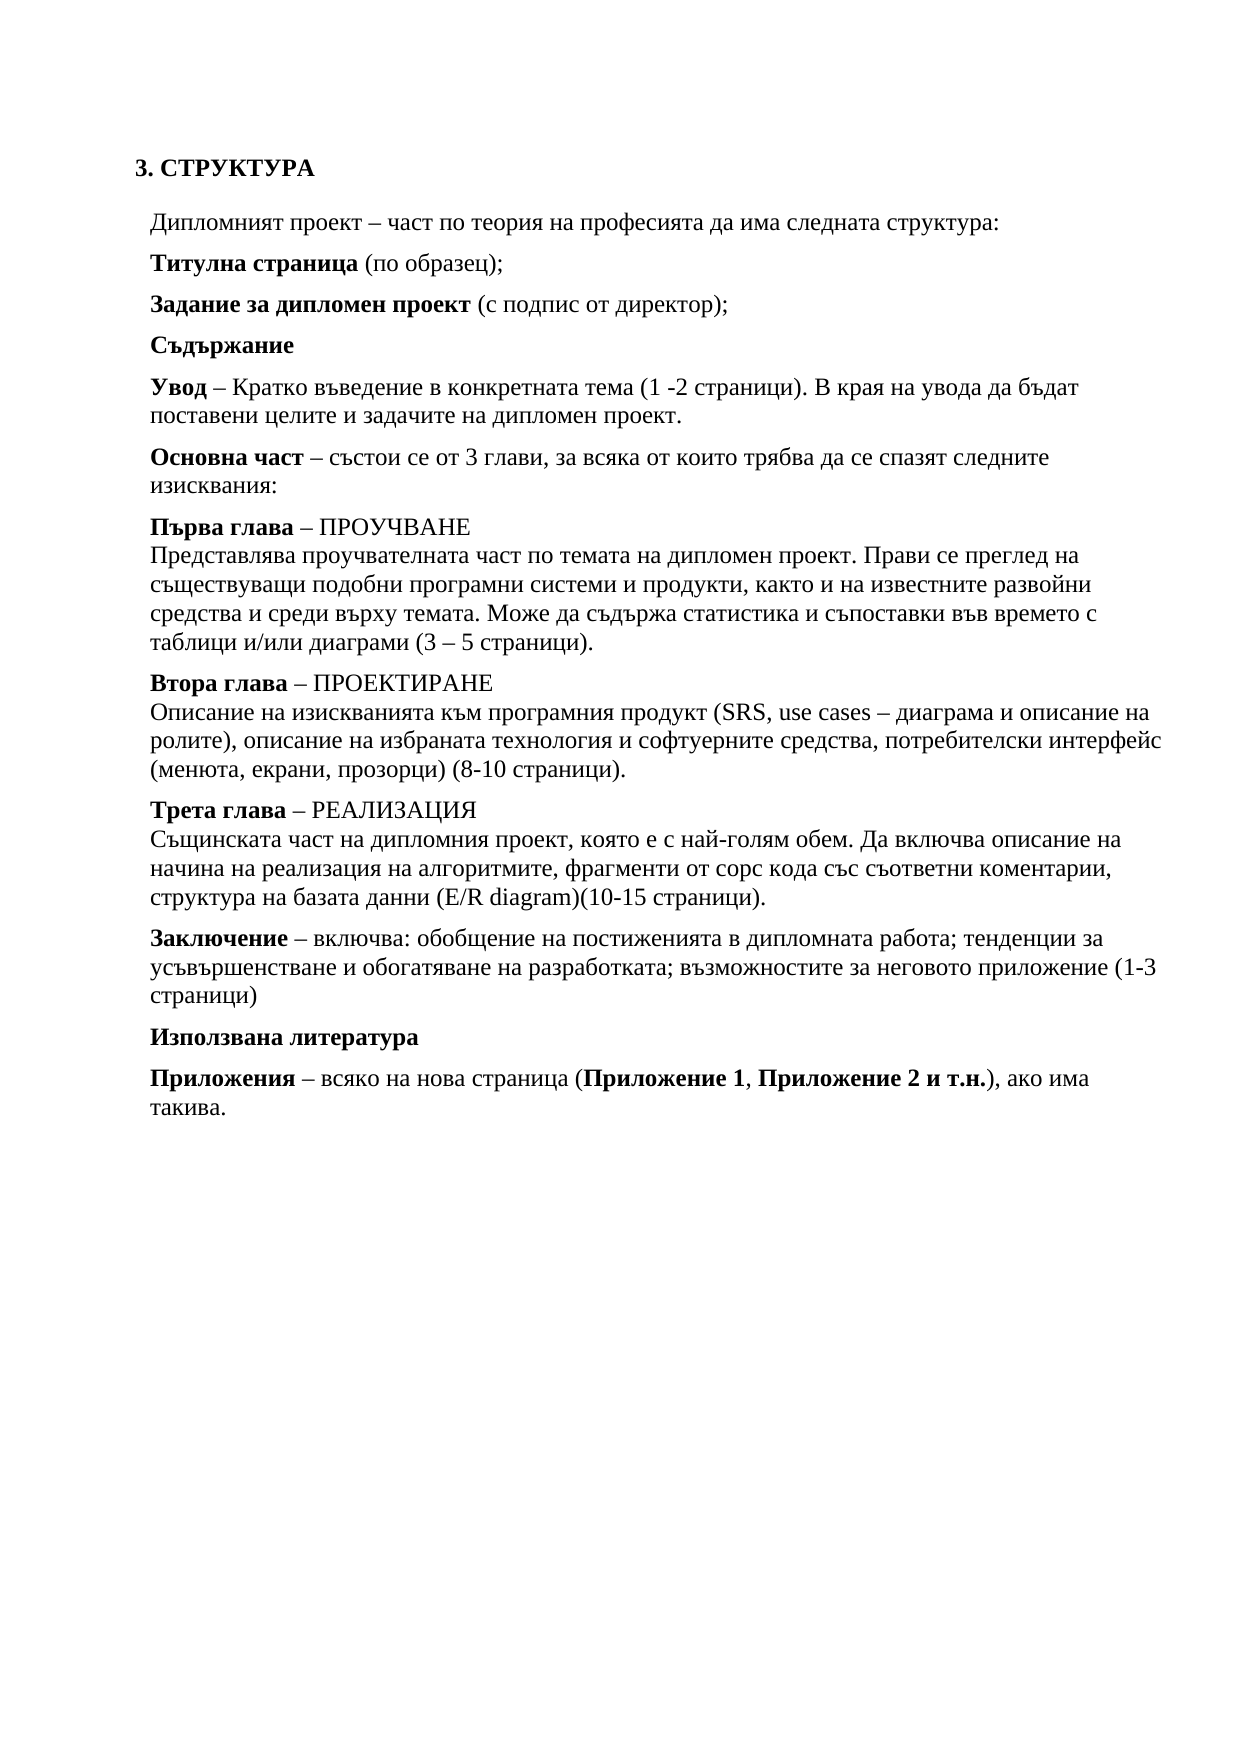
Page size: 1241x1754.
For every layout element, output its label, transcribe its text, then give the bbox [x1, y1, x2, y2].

text Увод – Кратко въведение в конкретната тема (1 -2 страници). В края на увода да бъдат поставени целите и задачите на дипломен проект. [150, 372, 1165, 429]
text 3. СТРУКТУРА [135, 153, 1165, 181]
text Приложения – всяко на нова страница (Приложение 1, Приложение 2 и т.н.), ако има такива. [150, 1063, 1165, 1120]
text Трета глава – РЕАЛИЗАЦИЯ Същинската част на дипломния проект, която е с най-голям обем. Да включва описание на начина на реализация на алгоритмите, фрагменти от сорс кода със съответни коментарии, структура на базата данни (E/R diagram)(10-15 страници). [150, 795, 1165, 910]
text Основна част – състои се от 3 глави, за всяка от които трябва да се спазят следните изисквания: [150, 442, 1165, 499]
text Съдържание [150, 330, 1165, 359]
text Втора глава – ПРОЕКТИРАНЕ Описание на изискванията към програмния продукт (SRS, use cases – диаграма и описание на ролите), описание на избраната технология и софтуерните средства, потребителски интерфейс (менюта, екрани, прозорци) (8-10 страници). [150, 668, 1165, 783]
text Заключение – включва: обобщение на постиженията в дипломната работа; тенденции за усъвършенстване и обогатяване на разработката; възможностите за неговото приложение (1-3 страници) [150, 923, 1165, 1009]
text Дипломният проект – част по теория на професията да има следната структура: [150, 207, 1165, 235]
text Задание за дипломен проект (с подпис от директор); [150, 289, 1165, 318]
text Използвана литература [150, 1022, 1165, 1050]
text Титулна страница (по образец); [150, 248, 1165, 277]
text Първа глава – ПРОУЧВАНЕ Представлява проучвателната част по темата на дипломен проект. Прави се преглед на съществуващи подобни програмни системи и продукти, както и на известните развойни средства и среди върху темата. Може да съдържа статистика и съпоставки във времето с таблици и/или диаграми (3 – 5 страници). [150, 512, 1165, 655]
